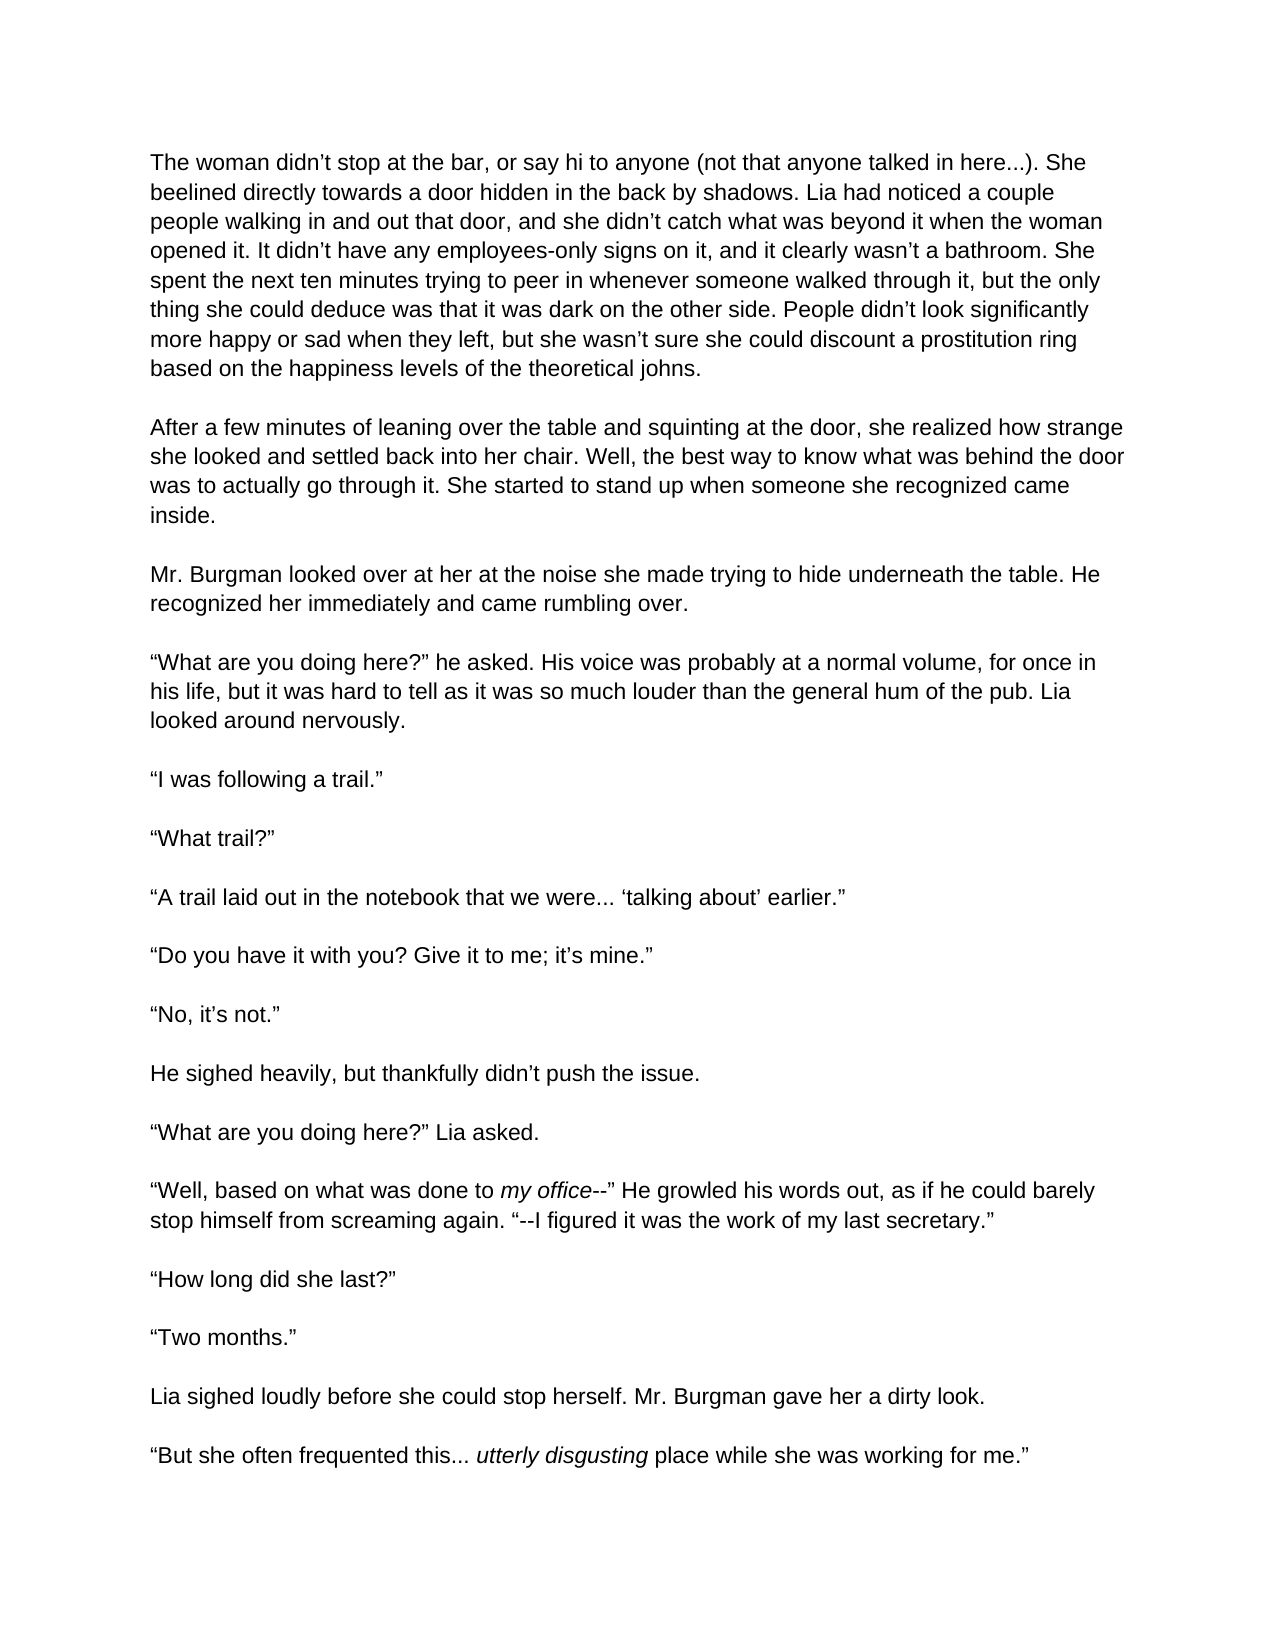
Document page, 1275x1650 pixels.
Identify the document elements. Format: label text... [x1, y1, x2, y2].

text “Two months.” [150, 1325, 1125, 1351]
text “No, it’s not.” [150, 1002, 1125, 1027]
text He sighed heavily, but thankfully didn’t push the issue. [150, 1061, 1125, 1086]
text Lia sighed loudly before she could stop herself. Mr. Burgman gave her a dirty look. [150, 1384, 1125, 1409]
text Mr. Burgman looked over at her at the noise she made trying to hide underneath the table. He recognized her immediately and came rumbling over. [150, 532, 1125, 616]
text “But she often frequented this... utterly disgusting place while she was working for me.” [150, 1442, 1125, 1468]
text The woman didn’t stop at the bar, or say hi to anyone (not that anyone talked in here...). She beelined directly towards a door hidden in the back by shadows. Lia had noticed a couple people walking in and out that door, and she didn’t catch what was beyond it when the woman opened it. It didn’t have any employees-only signs on it, and it clearly wasn’t a bathroom. She spent the next ten minutes trying to peer in whenever someone walked through it, but the only thing she could deduce was that it was dark on the other side. People didn’t look significantly more happy or sad when they left, but she wasn’t sure she could discount a prostitution ring based on the happiness levels of the theoretical johns. [150, 150, 1125, 381]
text “I was following a trail.” [150, 767, 1125, 792]
text “What are you doing here?” Lia asked. [150, 1119, 1125, 1145]
text “How long did she last?” [150, 1266, 1125, 1292]
text “Well, based on what was done to my office--” He growled his words out, as if he could barely stop himself from screaming again. “--I figured it was the work of my last secretary.” [150, 1178, 1125, 1233]
text “What are you doing here?” he asked. His voice was probably at a normal volume, for once in his life, but it was hard to tell as it was so much louder than the general hum of the pub. Lia looked around nervously. [150, 649, 1125, 734]
text “Do you have it with you? Give it to me; it’s mine.” [150, 943, 1125, 969]
text “A trail laid out in the notebook that we were... ‘talking about’ earlier.” [150, 884, 1125, 910]
text After a few minutes of leaning over the table and squinting at the door, she realized how strange she looked and settled back into her chair. Well, the best way to know what was behind the door was to actually go through it. She started to stand up when someone she recognized came inside. [150, 414, 1125, 528]
text “What trail?” [150, 826, 1125, 851]
